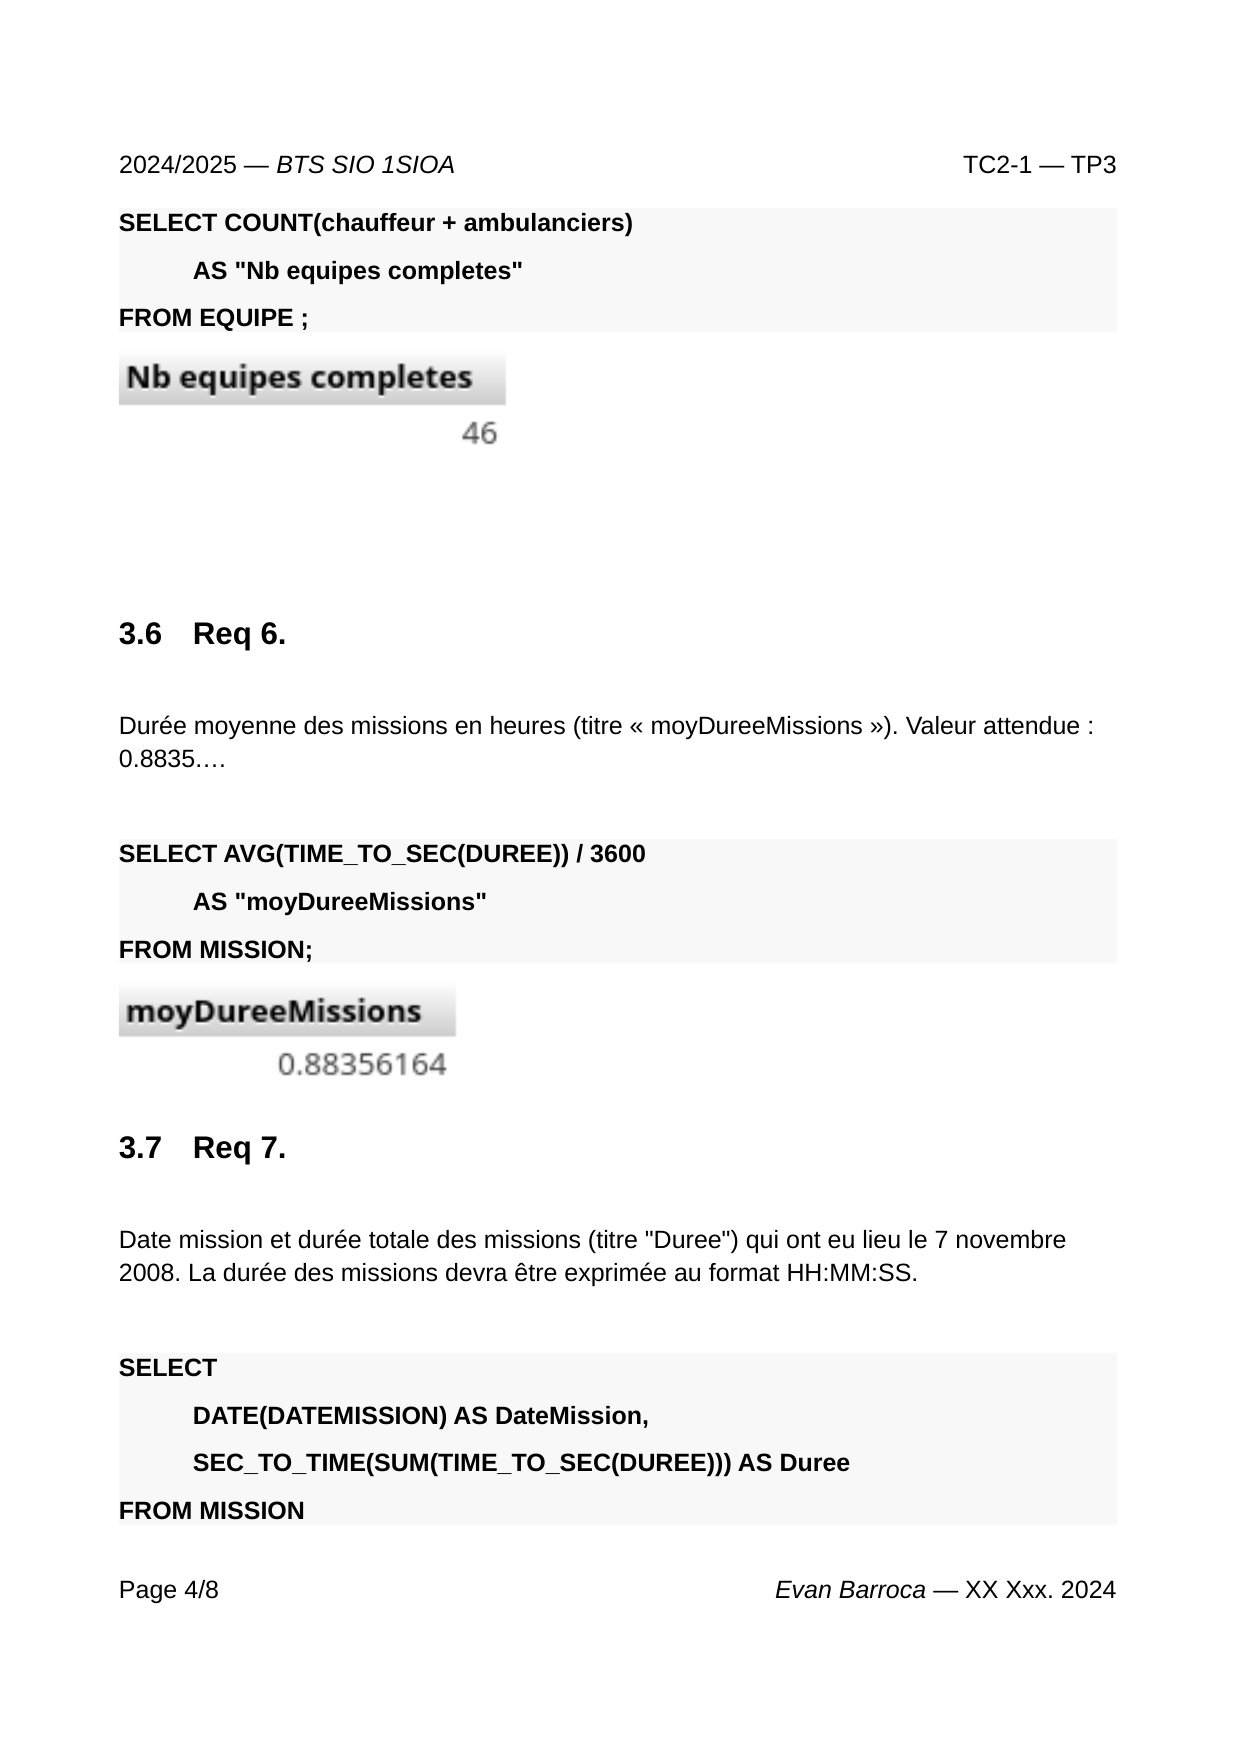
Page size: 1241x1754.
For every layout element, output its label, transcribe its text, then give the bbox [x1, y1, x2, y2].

text Date mission et durée totale des missions (titre "Duree") qui ont eu lieu le 7 novembre 2008. La durée des missions devra être exprimée au format HH:MM:SS. [119, 1225, 1117, 1287]
subtitle Req 7. [119, 1129, 1117, 1165]
text AS "moyDureeMissions" [119, 887, 1117, 916]
picture [118, 351, 528, 459]
text AS "Nb equipes completes" [119, 256, 1117, 284]
picture [118, 982, 478, 1090]
text SELECT AVG(TIME_TO_SEC(DUREE)) / 3600 [119, 839, 1117, 868]
text SELECT COUNT(chauffeur + ambulanciers) [119, 208, 1117, 237]
text SELECT [119, 1353, 1117, 1382]
text SEC_TO_TIME(SUM(TIME_TO_SEC(DUREE))) AS Duree [119, 1448, 1117, 1477]
text FROM MISSION [119, 1496, 1117, 1525]
subtitle Req 6. [119, 615, 1117, 651]
text DATE(DATEMISSION) AS DateMission, [119, 1401, 1117, 1429]
text FROM EQUIPE ; [119, 303, 1117, 332]
text Durée moyenne des missions en heures (titre « moyDureeMissions »). Valeur attendue : 0.8835.… [119, 711, 1117, 773]
text FROM MISSION; [119, 934, 1117, 963]
